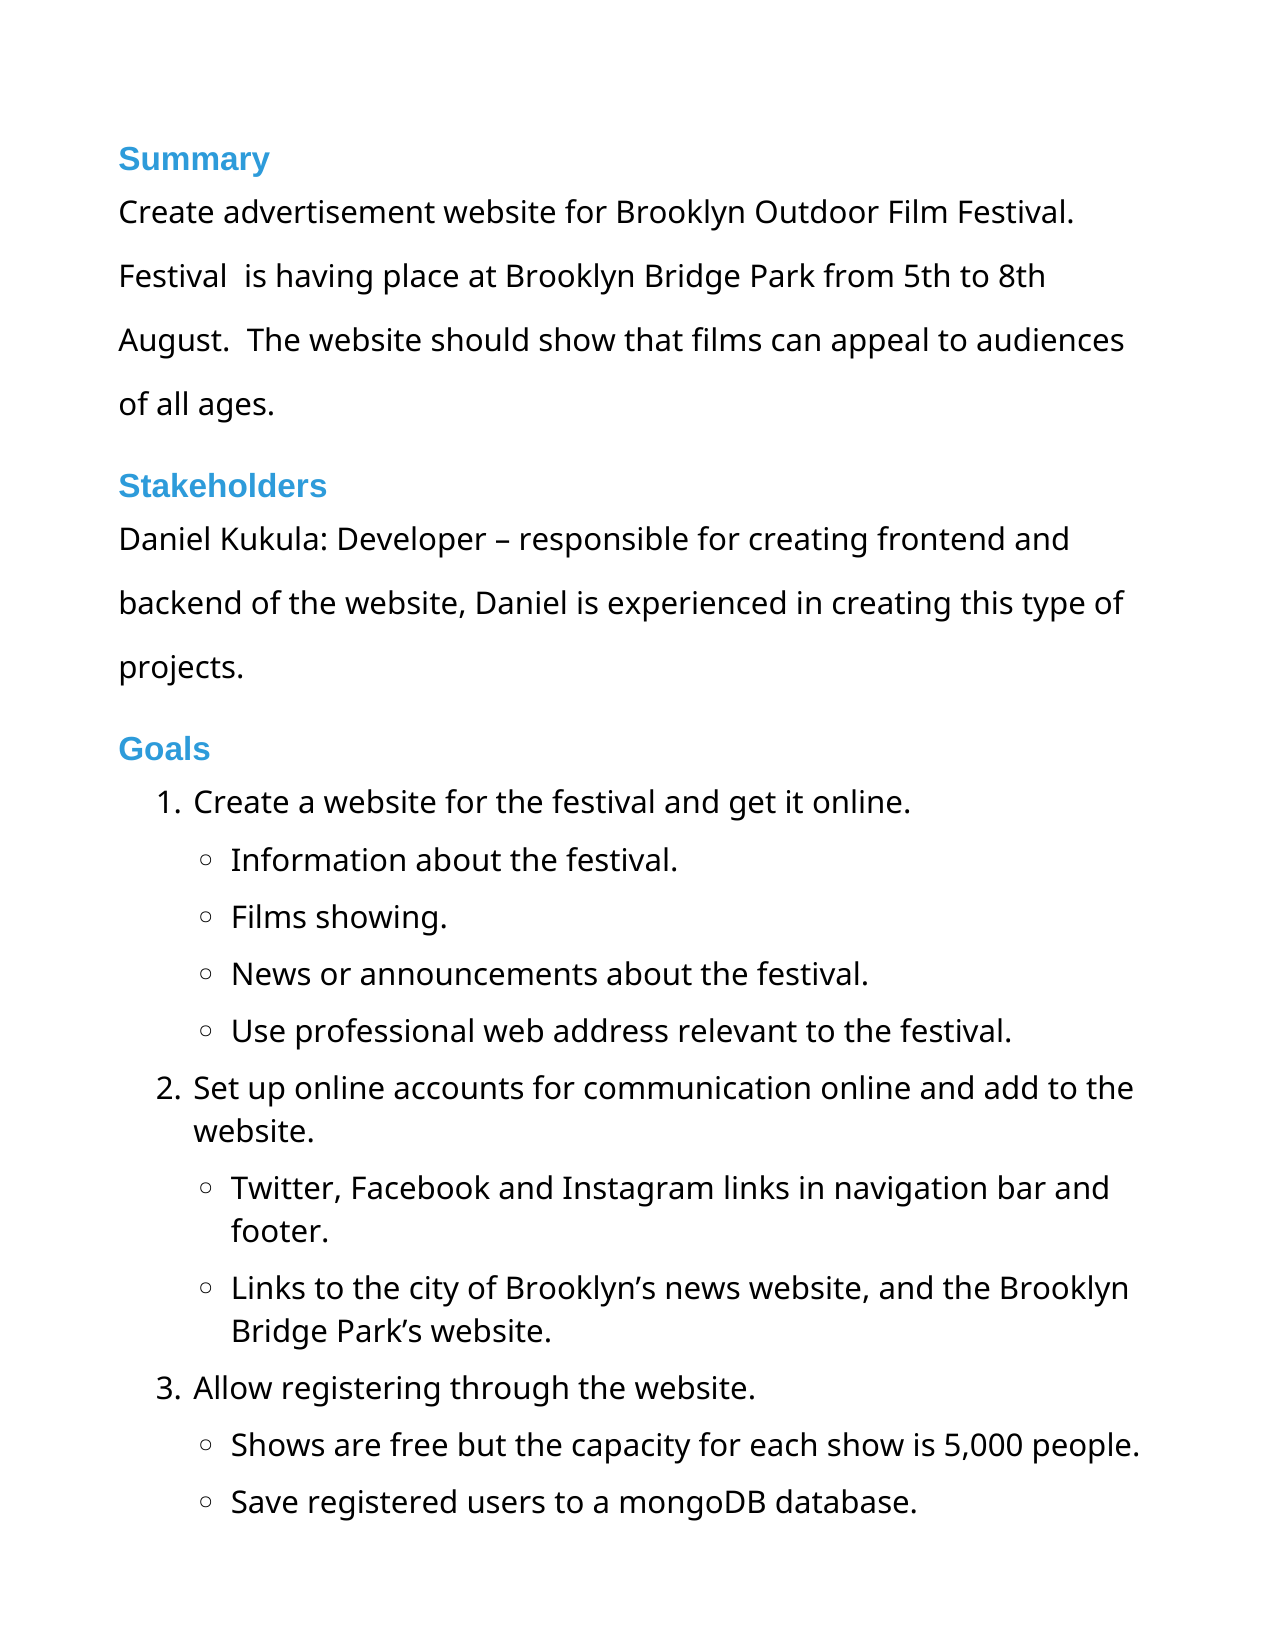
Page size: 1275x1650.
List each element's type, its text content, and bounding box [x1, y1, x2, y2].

subtitle Goals [118, 729, 1157, 768]
text Create advertisement website for Brooklyn Outdoor Film Festival. Festival is having place at Brooklyn Bridge Park from 5th to 8th August. The website should show that films can appeal to audiences of all ages. [118, 190, 1157, 424]
list Information about the festival. [193, 838, 1157, 880]
list Create a website for the festival and get it online. [156, 780, 1157, 823]
list Films showing. [193, 895, 1157, 937]
list News or announcements about the festival. [193, 952, 1157, 994]
list Links to the city of Brooklyn’s news website, and the Brooklyn Bridge Park’s website. [193, 1266, 1157, 1351]
list Allow registering through the website. [156, 1366, 1157, 1408]
list Use professional web address relevant to the festival. [193, 1009, 1157, 1052]
list Save registered users to a mongoDB database. [193, 1480, 1157, 1523]
list Twitter, Facebook and Instagram links in navigation bar and footer. [193, 1166, 1157, 1251]
list Set up online accounts for communication online and add to the website. [156, 1066, 1157, 1152]
list Shows are free but the capacity for each show is 5,000 people. [193, 1423, 1157, 1466]
text Daniel Kukula: Developer – responsible for creating frontend and backend of the website, Daniel is experienced in creating this type of projects. [118, 517, 1157, 687]
subtitle Summary [118, 139, 1157, 177]
subtitle Stakeholders [118, 466, 1157, 504]
